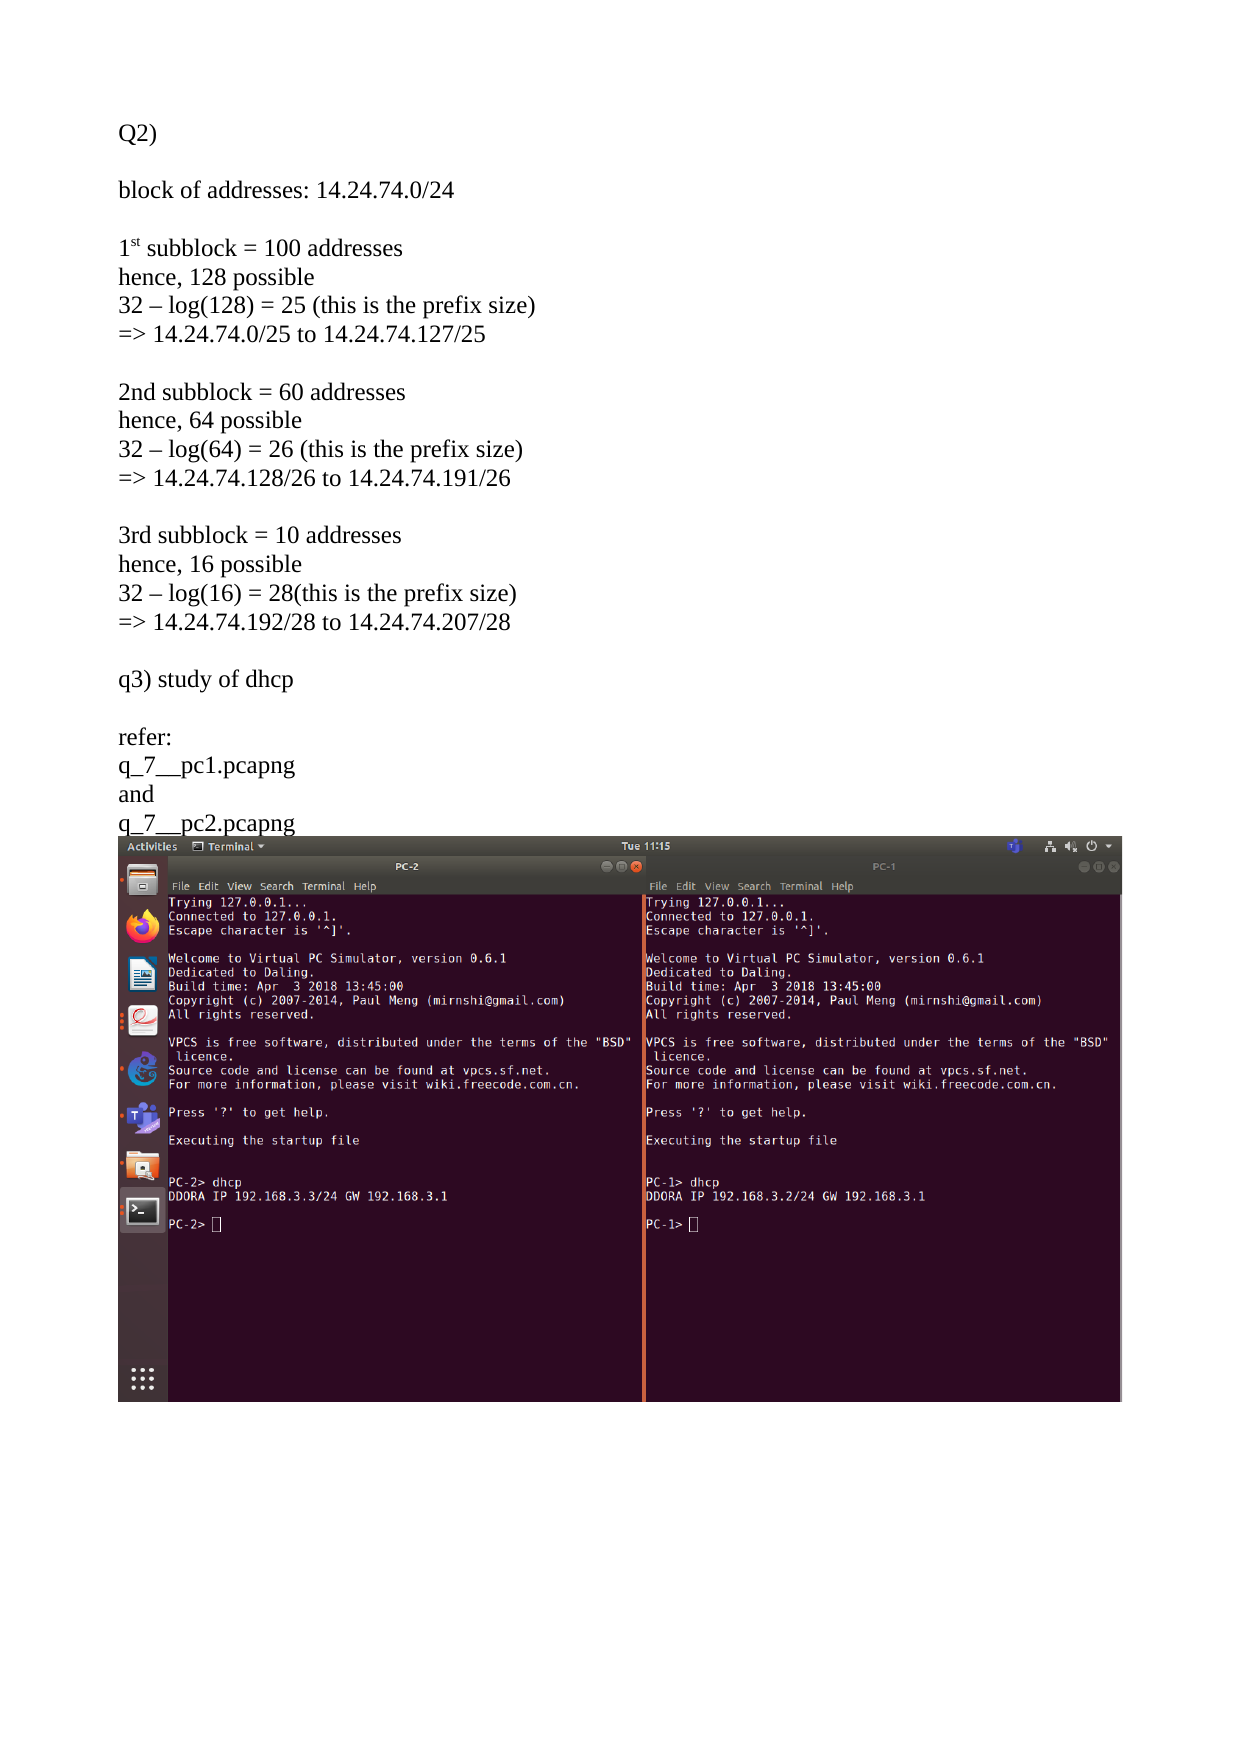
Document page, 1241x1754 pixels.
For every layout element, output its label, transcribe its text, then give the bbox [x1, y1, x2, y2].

text 32 – log(128) = 25 (this is the prefix size) [118, 291, 1122, 319]
text q_7__pc2.pcapng [118, 808, 1122, 836]
text refer: [118, 722, 1122, 751]
text hence, 16 possible [118, 549, 1122, 578]
text q_7__pc1.pcapng [118, 751, 1122, 779]
text => 14.24.74.0/25 to 14.24.74.127/25 [118, 319, 1122, 348]
text hence, 128 possible [118, 262, 1122, 291]
text => 14.24.74.192/28 to 14.24.74.207/28 [118, 607, 1122, 636]
text 2nd subblock = 60 addresses [118, 377, 1122, 406]
text 1st subblock = 100 addresses [118, 233, 1122, 262]
text 32 – log(64) = 26 (this is the prefix size) [118, 434, 1122, 463]
text => 14.24.74.128/26 to 14.24.74.191/26 [118, 463, 1122, 492]
text Q2) [118, 118, 1122, 147]
text q3) study of dhcp [118, 664, 1122, 693]
text and [118, 779, 1122, 808]
text block of addresses: 14.24.74.0/24 [118, 176, 1122, 204]
picture [118, 836, 1123, 1402]
text 3rd subblock = 10 addresses [118, 521, 1122, 549]
text hence, 64 possible [118, 406, 1122, 434]
text 32 – log(16) = 28(this is the prefix size) [118, 578, 1122, 607]
